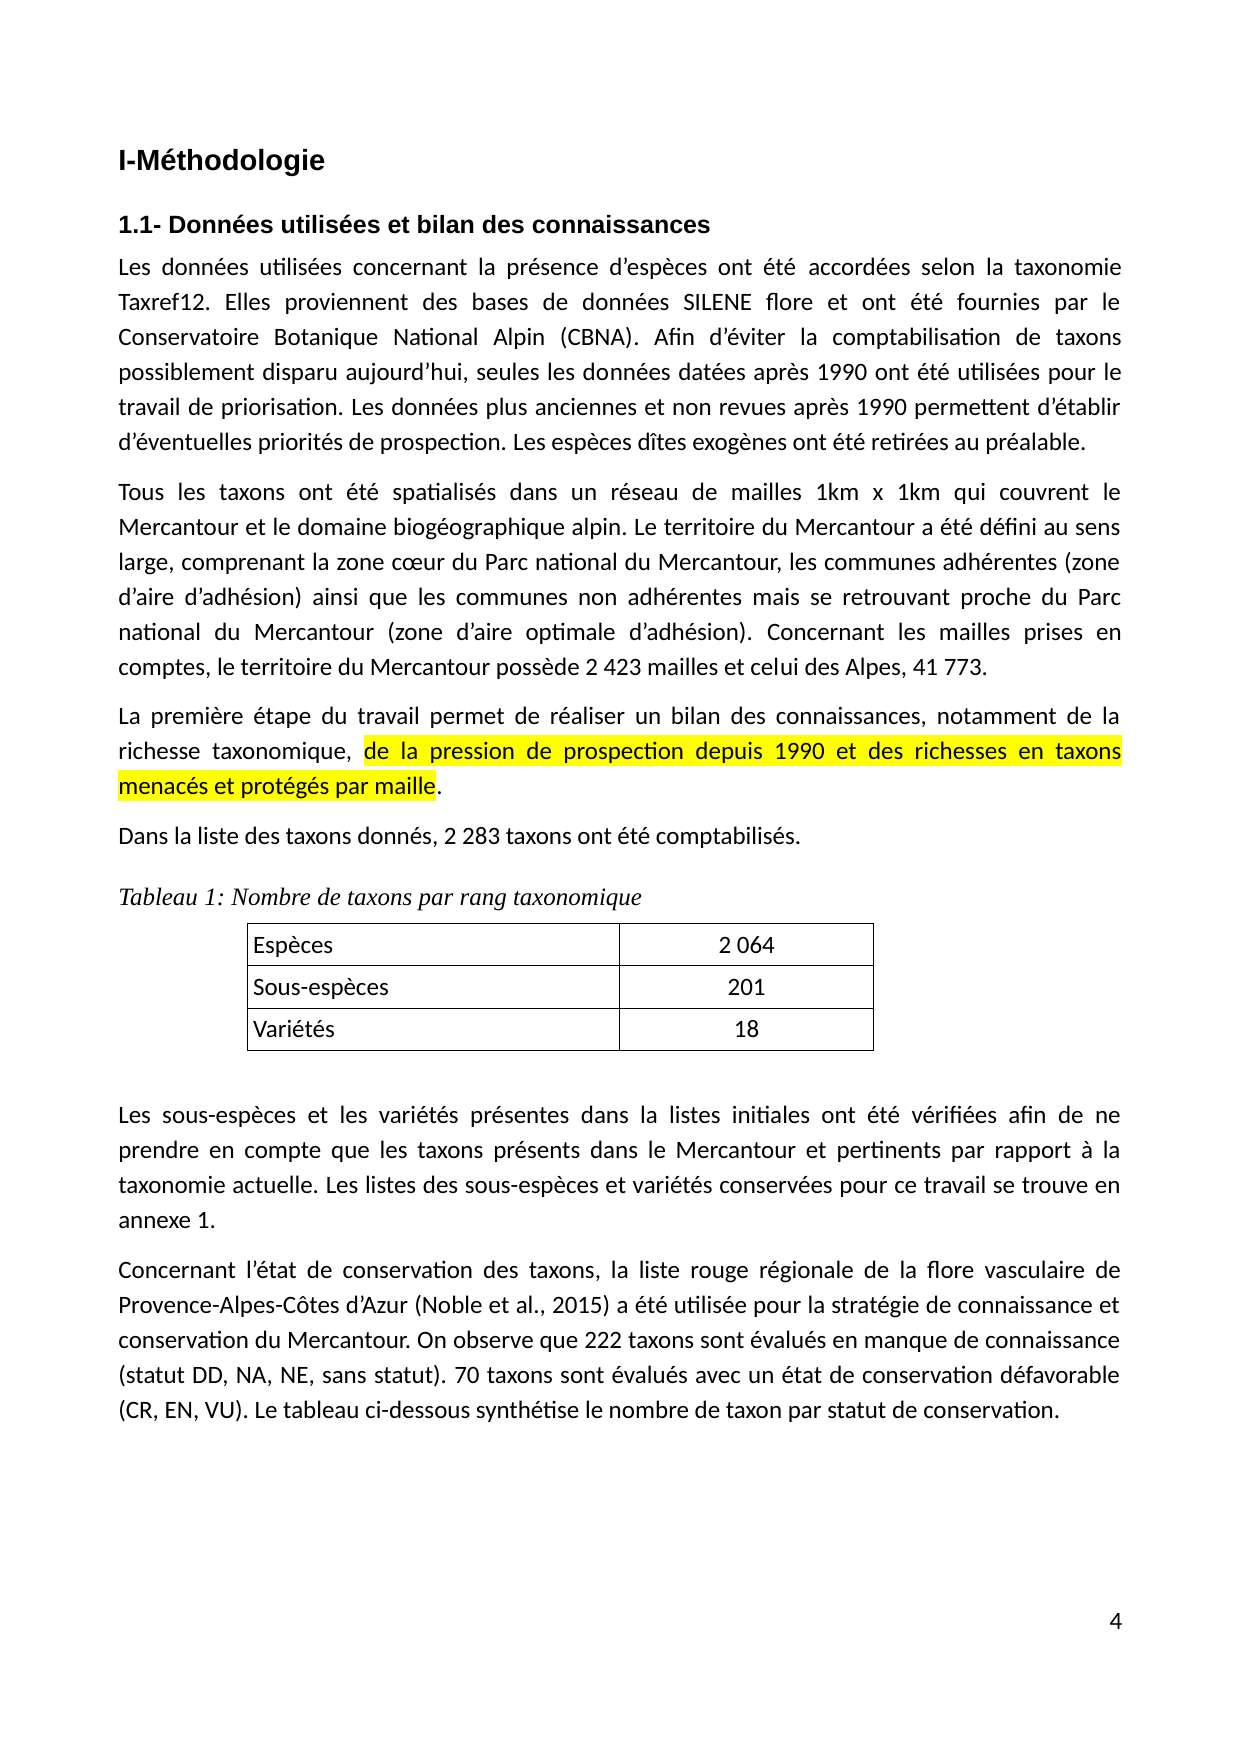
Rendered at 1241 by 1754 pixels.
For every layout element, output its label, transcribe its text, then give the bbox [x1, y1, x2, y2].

text Tous les taxons ont été spatialisés dans un réseau de mailles 1km x 1km qui couvrent le Mercantour et le domaine biogéographique alpin. Le territoire du Mercantour a été défini au sens large, comprenant la zone cœur du Parc national du Mercantour, les communes adhérentes (zone d’aire d’adhésion) ainsi que les communes non adhérentes mais se retrouvant proche du Parc national du Mercantour (zone d’aire optimale d’adhésion). Concernant les mailles prises en comptes, le territoire du Mercantour possède 2 423 mailles et celui des Alpes, 41 773. [118, 476, 1122, 681]
table_cell Variétés [248, 1009, 619, 1049]
table_cell Sous-espèces [248, 966, 619, 1007]
table_header 2 064 [620, 924, 873, 965]
text Les sous-espèces et les variétés présentes dans la listes initiales ont été vérifiées afin de ne prendre en compte que les taxons présents dans le Mercantour et pertinents par rapport à la taxonomie actuelle. Les listes des sous-espèces et variétés conservées pour ce travail se trouve en annexe 1. [118, 1099, 1122, 1235]
text Les données utilisées concernant la présence d’espèces ont été accordées selon la taxonomie Taxref12. Elles proviennent des bases de données SILENE flore et ont été fournies par le Conservatoire Botanique National Alpin (CBNA). Afin d’éviter la comptabilisation de taxons possiblement disparu aujourd’hui, seules les données datées après 1990 ont été utilisées pour le travail de priorisation. Les données plus anciennes et non revues après 1990 permettent d’établir d’éventuelles priorités de prospection. Les espèces dîtes exogènes ont été retirées au préalable. [118, 251, 1122, 457]
text Concernant l’état de conservation des taxons, la liste rouge régionale de la flore vasculaire de Provence-Alpes-Côtes d’Azur (Noble et al., 2015) a été utilisée pour la stratégie de connaissance et conservation du Mercantour. On observe que 222 taxons sont évalués en manque de connaissance (statut DD, NA, NE, sans statut). 70 taxons sont évalués avec un état de conservation défavorable (CR, EN, VU). Le tableau ci-dessous synthétise le nombre de taxon par statut de conservation. [118, 1254, 1122, 1424]
subtitle I-Méthodologie [118, 143, 1122, 177]
text La première étape du travail permet de réaliser un bilan des connaissances, notamment de la richesse taxonomique, de la pression de prospection depuis 1990 et des richesses en taxons menacés et protégés par maille. [118, 700, 1122, 801]
text Tableau 1: Nombre de taxons par rang taxonomique [118, 882, 1122, 911]
table_header Espèces [248, 924, 619, 965]
subtitle 1.1- Données utilisées et bilan des connaissances [118, 210, 1122, 239]
text Dans la liste des taxons donnés, 2 283 taxons ont été comptabilisés. [118, 820, 1122, 851]
table_cell 18 [620, 1009, 873, 1049]
table_cell 201 [620, 966, 873, 1007]
